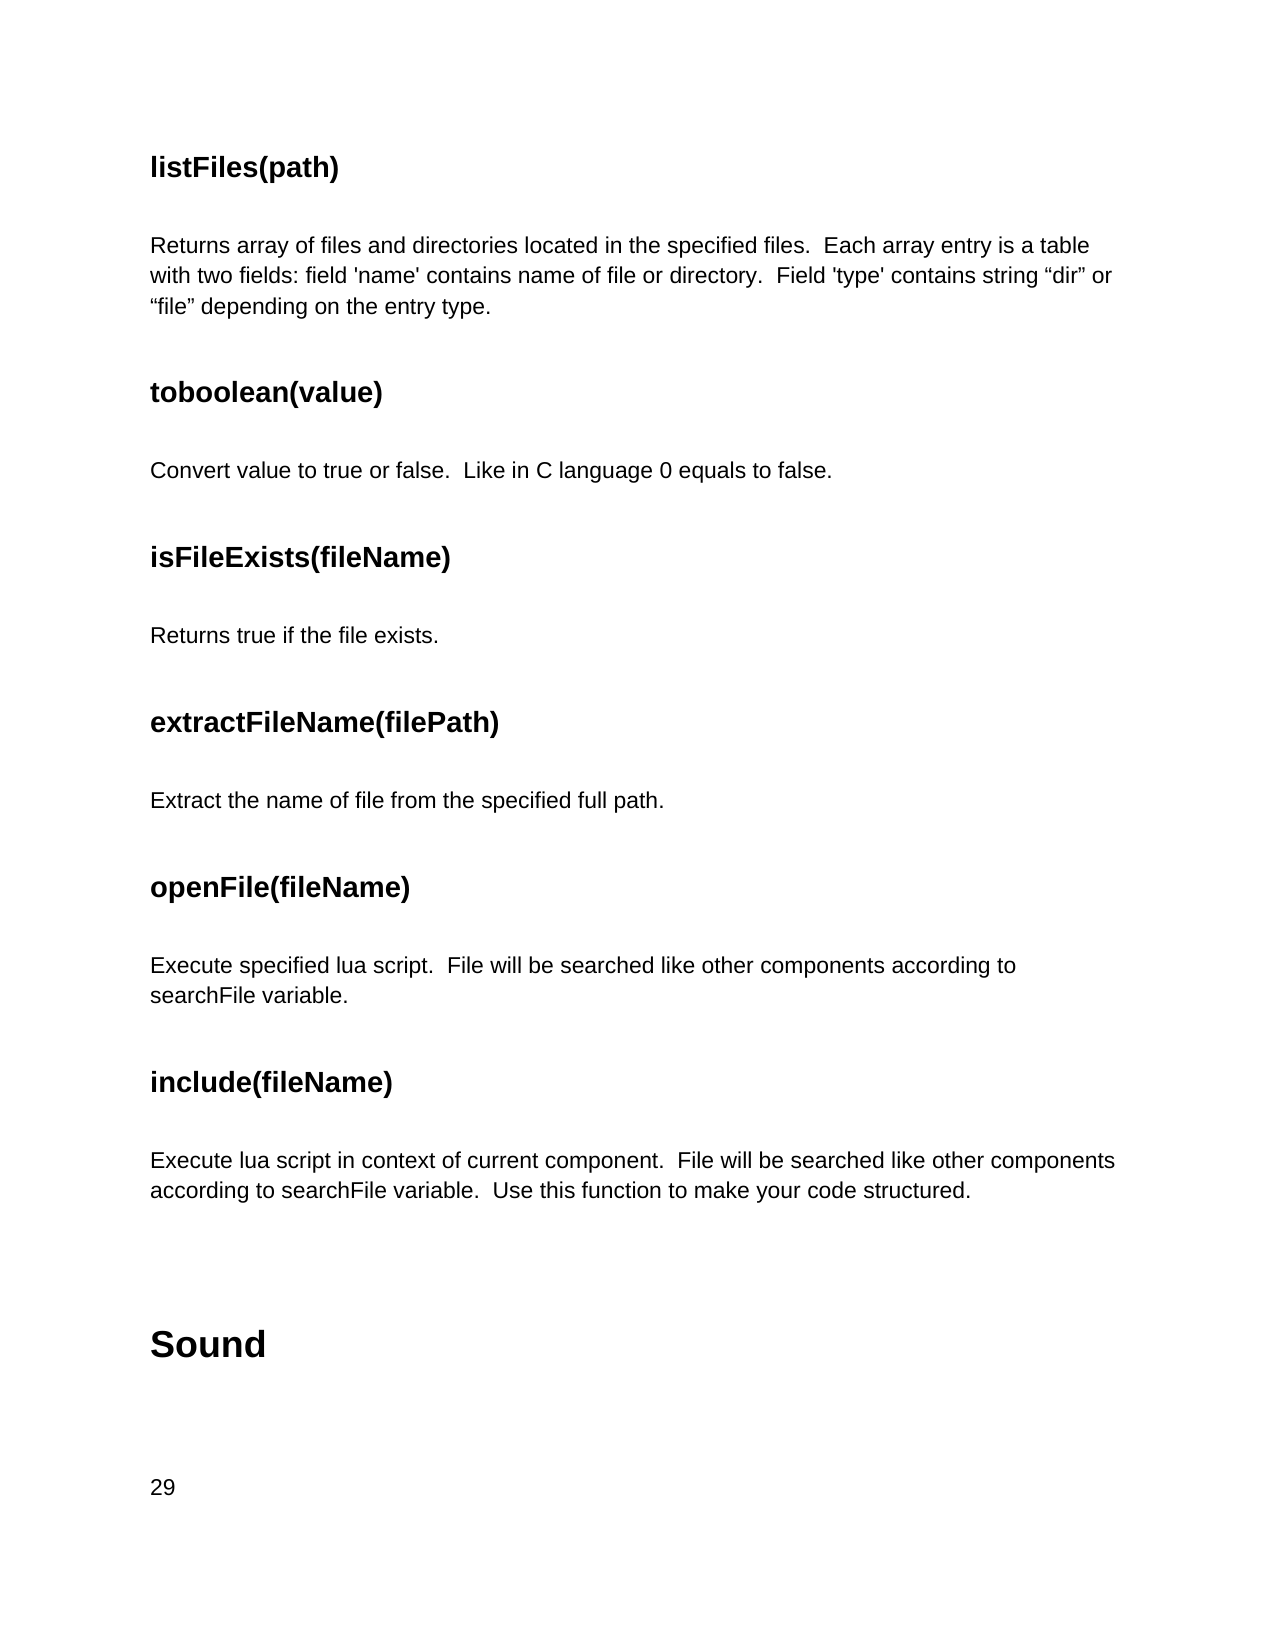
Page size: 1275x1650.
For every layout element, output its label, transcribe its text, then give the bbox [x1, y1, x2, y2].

text Returns true if the file exists. [150, 622, 1125, 649]
subtitle isFileExists(fileName) [150, 540, 1125, 574]
text Execute specified lua script. File will be searched like other components according to searchFile variable. [150, 952, 1125, 1009]
subtitle listFiles(path) [150, 150, 1125, 183]
text Convert value to true or false. Like in C language 0 equals to false. [150, 457, 1125, 484]
subtitle Sound [150, 1322, 1125, 1365]
subtitle extractFileName(filePath) [150, 705, 1125, 739]
text Returns array of files and directories located in the specified files. Each array entry is a table with two fields: field 'name' contains name of file or directory. Field 'type' contains string “dir” or “file” depending on the entry type. [150, 232, 1125, 319]
subtitle openFile(fileName) [150, 870, 1125, 903]
subtitle toboolean(value) [150, 375, 1125, 409]
text Extract the name of file from the specified full path. [150, 787, 1125, 814]
text Execute lua script in context of current component. File will be searched like other components according to searchFile variable. Use this function to make your code structured. [150, 1147, 1125, 1204]
subtitle include(fileName) [150, 1065, 1125, 1099]
